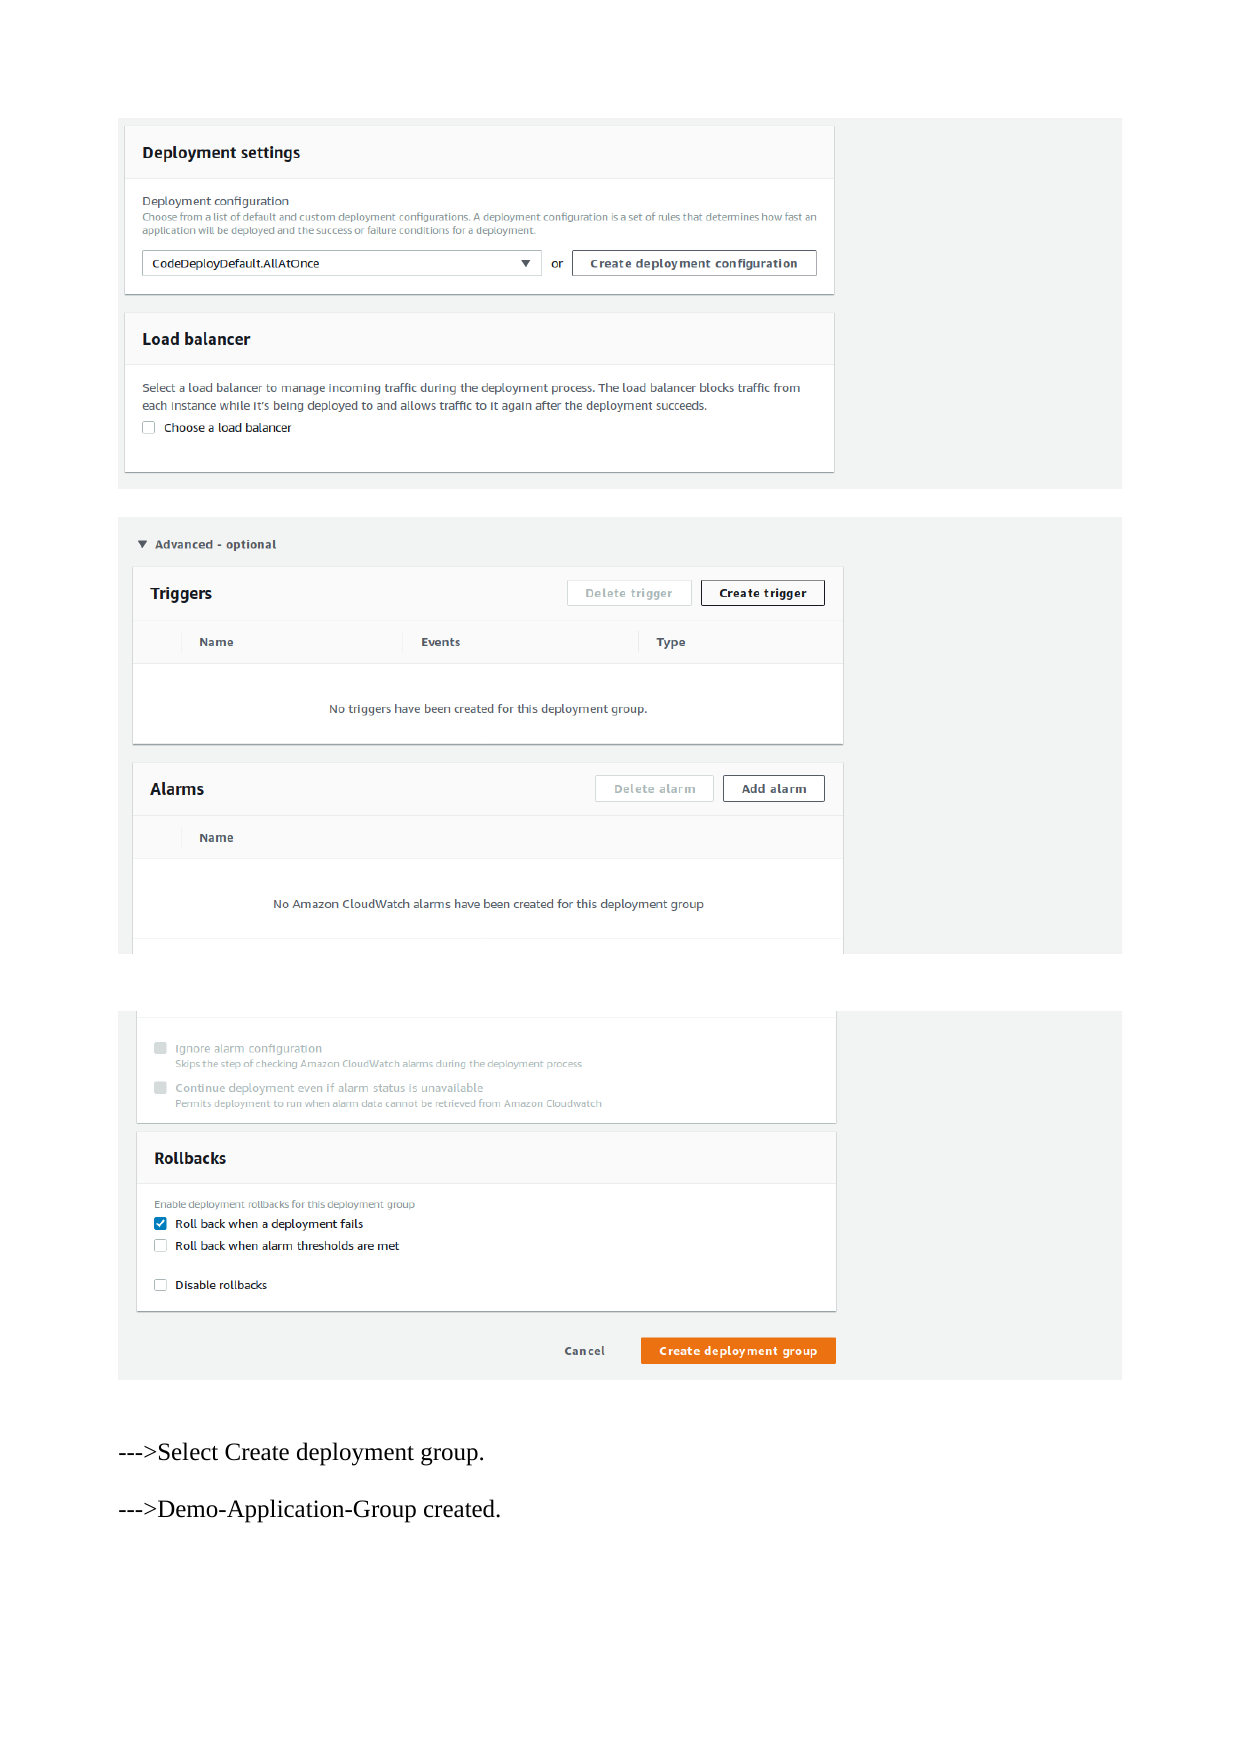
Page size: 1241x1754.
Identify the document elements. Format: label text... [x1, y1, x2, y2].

picture [118, 118, 1123, 489]
text --->Demo-Application-Group created. [118, 1494, 1122, 1523]
picture [118, 1011, 1123, 1380]
picture [118, 517, 1123, 954]
text --->Select Create deployment group. [118, 1437, 1122, 1466]
